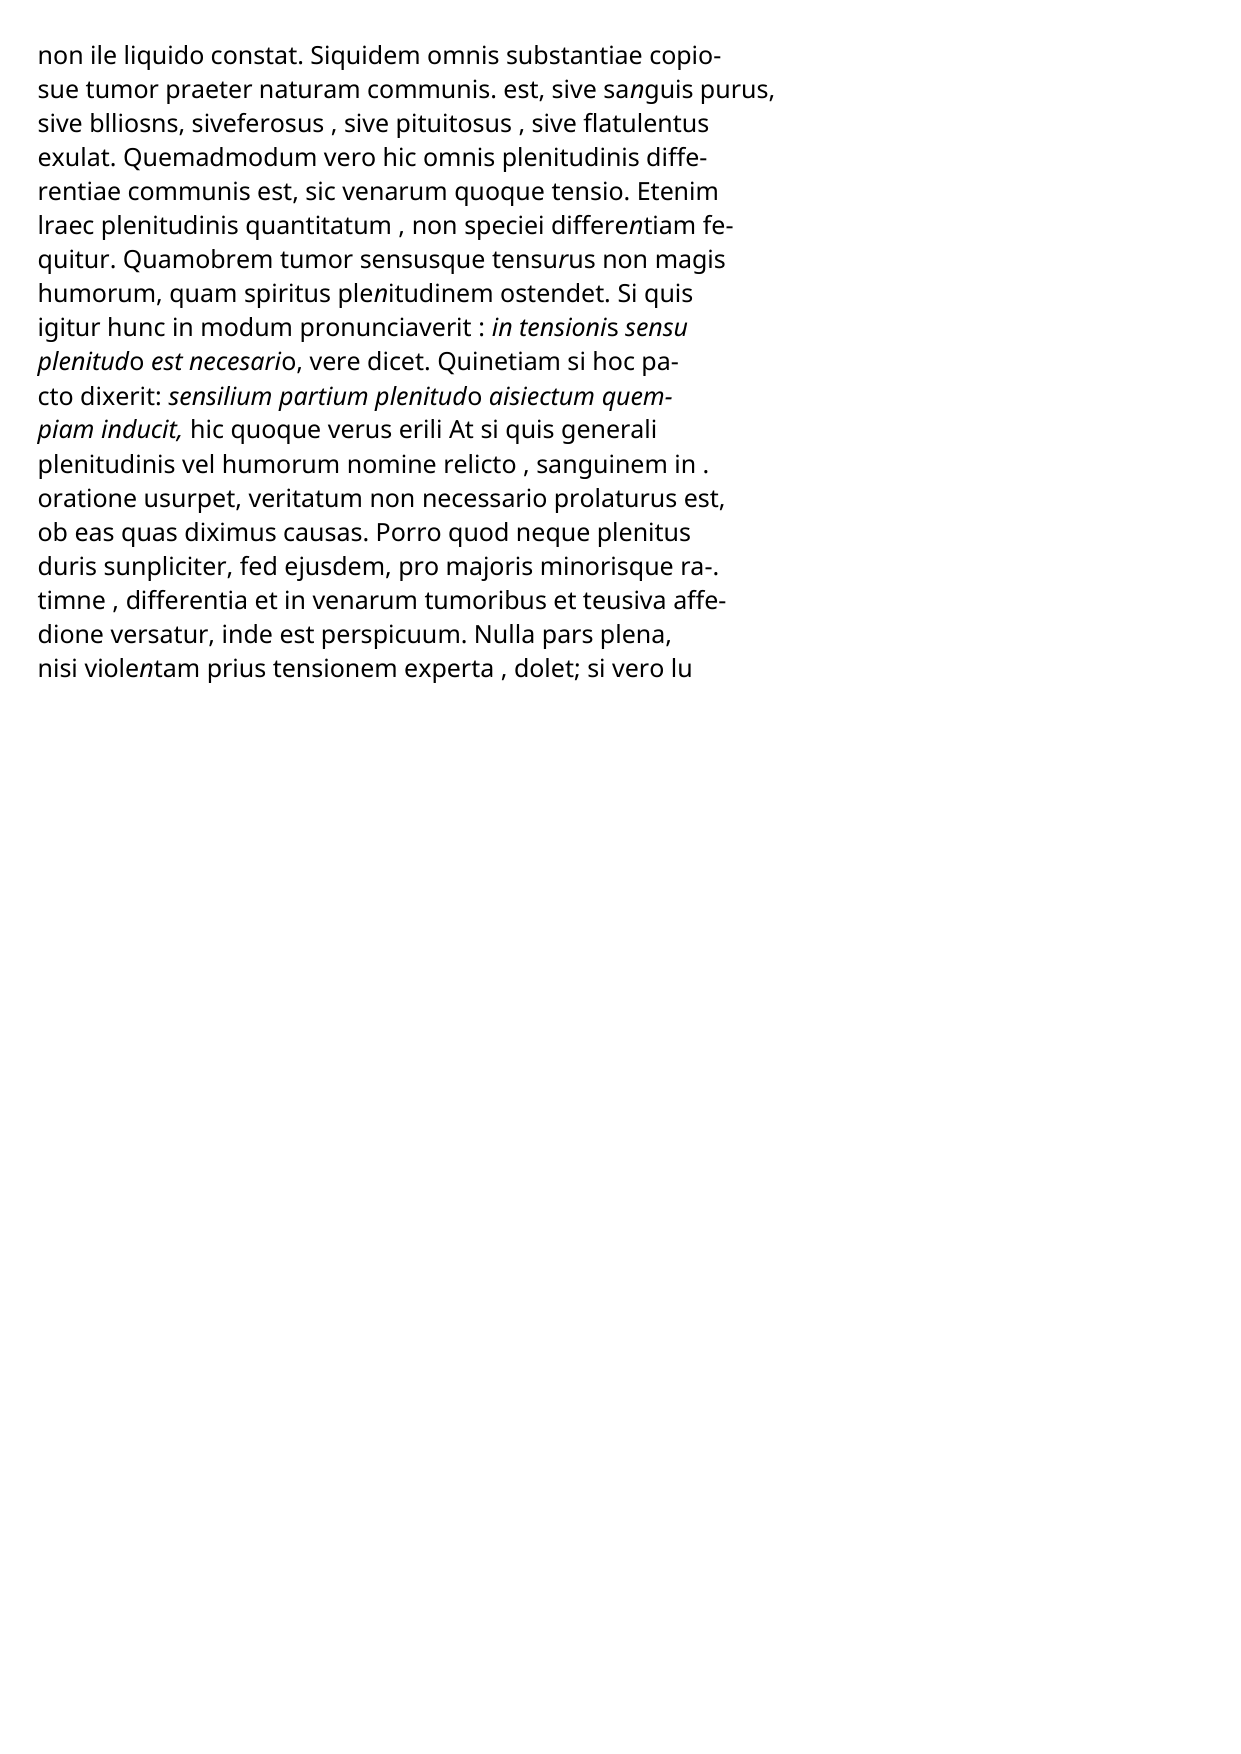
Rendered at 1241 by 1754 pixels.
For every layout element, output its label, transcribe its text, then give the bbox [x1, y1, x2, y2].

text non ile liquido constat. Siquidem omnis substantiae copio- sue tumor praeter naturam communis. est, sive sanguis purus, sive blliosns, siveferosus , sive pituitosus , sive flatulentus exulat. Quemadmodum vero hic omnis plenitudinis diffe- rentiae communis est, sic venarum quoque tensio. Etenim lraec plenitudinis quantitatum , non speciei differentiam fe- quitur. Quamobrem tumor sensusque tensurus non magis humorum, quam spiritus plenitudinem ostendet. Si quis igitur hunc in modum pronunciaverit : in tensionis sensu plenitudo est necesario, vere dicet. Quinetiam si hoc pa- cto dixerit: sensilium partium plenitudo aisiectum quem- piam inducit, hic quoque verus erili At si quis generali plenitudinis vel humorum nomine relicto , sanguinem in . oratione usurpet, veritatum non necessario prolaturus est, ob eas quas diximus causas. Porro quod neque plenitus duris sunpliciter, fed ejusdem, pro majoris minorisque ra-. timne , differentia et in venarum tumoribus et teusiva affe- dione versatur, inde est perspicuum. Nulla pars plena, nisi violentam prius tensionem experta , dolet; si vero lu [37, 37, 1203, 685]
